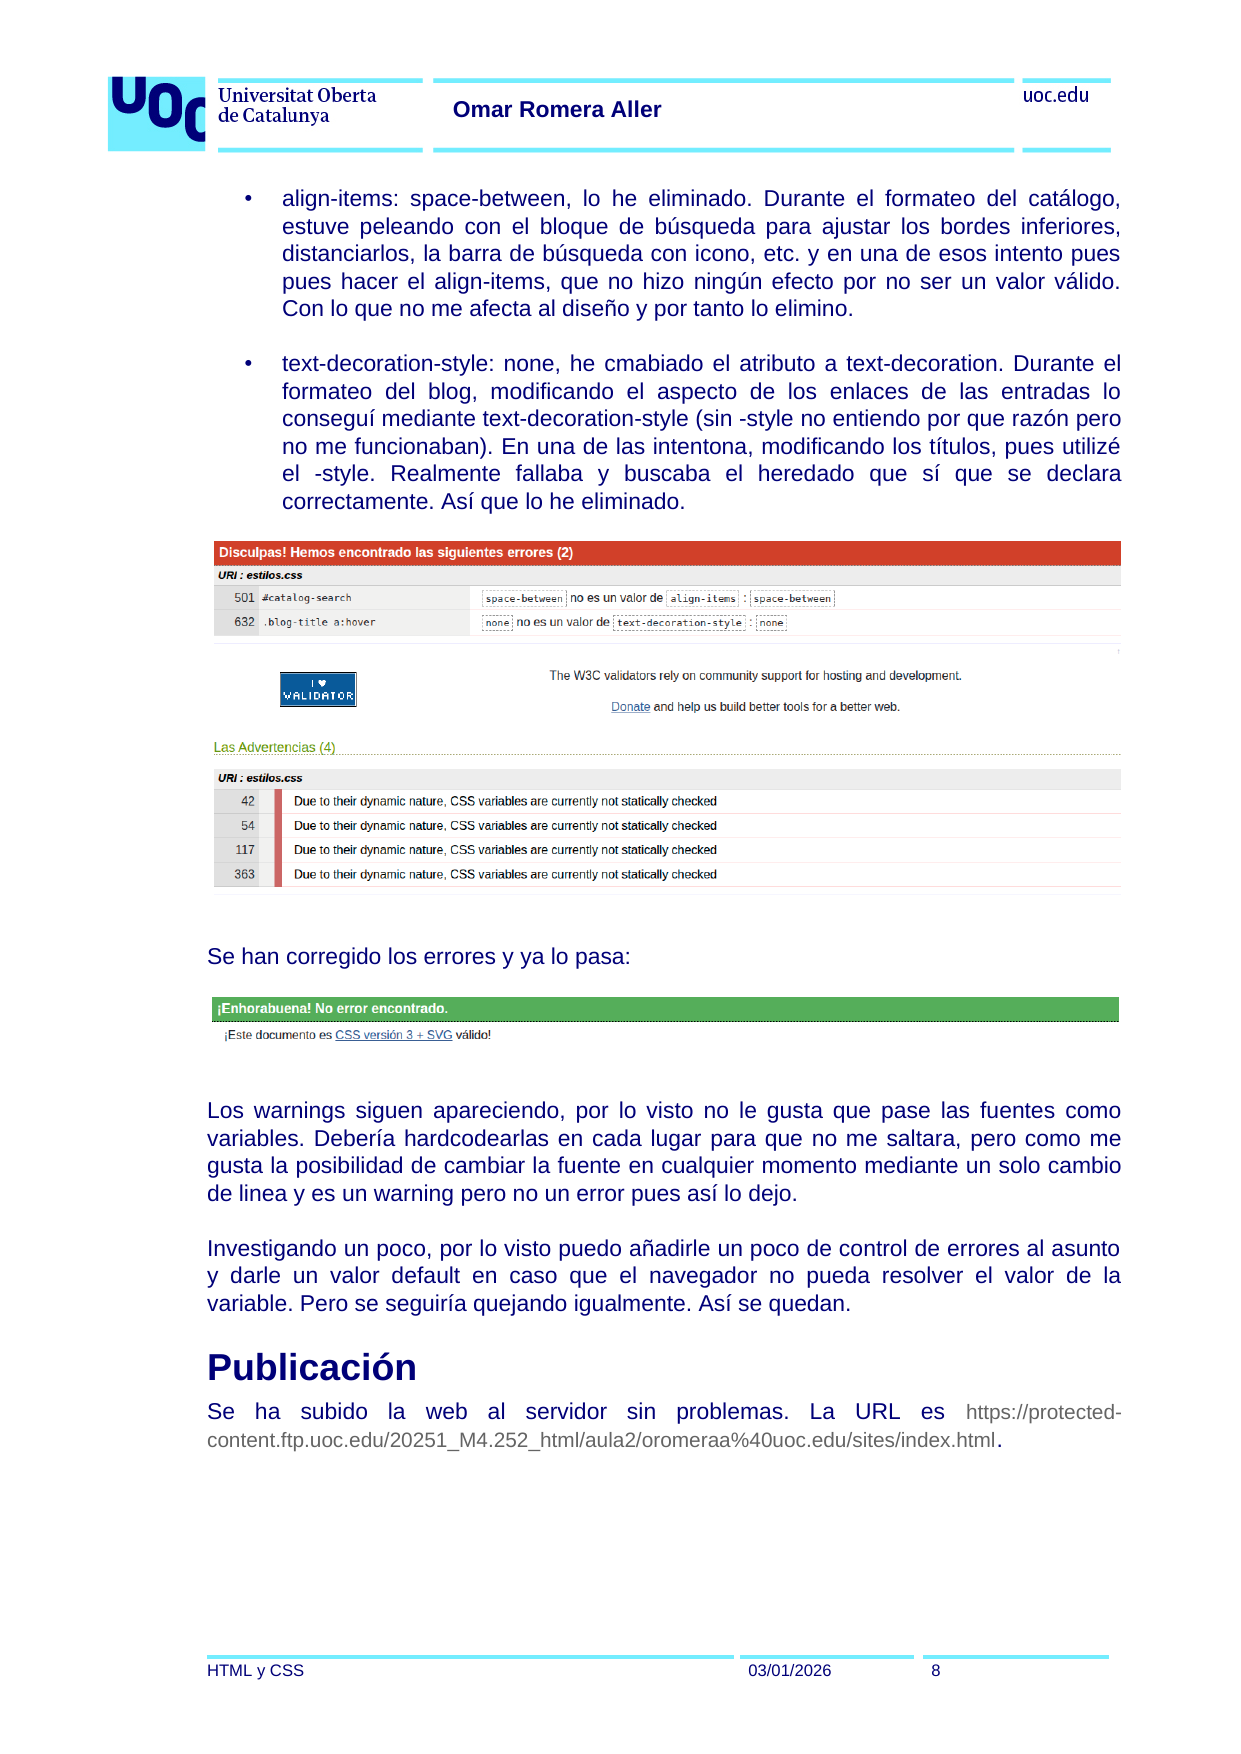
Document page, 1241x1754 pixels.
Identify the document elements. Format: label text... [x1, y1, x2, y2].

picture [205, 533, 1121, 898]
list align-items: space-between, lo he eliminado. Durante el formateo del catálogo, estuve peleando con el bloque de búsqueda para ajustar los bordes inferiores, distanciarlos, la barra de búsqueda con icono, etc. y en una de esos intento pues pues hacer el align-items, que no hizo ningún efecto por no ser un valor válido. Con lo que no me afecta al diseño y por tanto lo elimino. [244, 185, 1122, 322]
picture [203, 989, 1119, 1052]
text Se ha subido la web al servidor sin problemas. La URL es https://protected-content.ftp.uoc.edu/20251_M4.252_html/aula2/oromeraa%40uoc.edu/sites/index.html. [207, 1398, 1122, 1453]
subtitle Publicación [207, 1344, 1122, 1389]
text Se han corregido los errores y ya lo pasa: [207, 542, 1122, 970]
picture [107, 76, 1111, 153]
text Investigando un poco, por lo visto puedo añadirle un poco de control de errores al asunto y darle un valor default en caso que el navegador no pueda resolver el valor de la variable. Pero se seguiría quejando igualmente. Así se quedan. [207, 1234, 1122, 1317]
text Los warnings siguen apareciendo, por lo visto no le gusta que pase las fuentes como variables. Debería hardcodearlas en cada lugar para que no me saltara, pero como me gusta la posibilidad de cambiar la fuente en cualquier momento mediante un solo cambio de linea y es un warning pero no un error pues así lo dejo. [207, 997, 1122, 1207]
list text-decoration-style: none, he cmabiado el atributo a text-decoration. Durante el formateo del blog, modificando el aspecto de los enlaces de las entradas lo conseguí mediante text-decoration-style (sin -style no entiendo por que razón pero no me funcionaban). En una de las intentona, modificando los títulos, pues utilizé el -style. Realmente fallaba y buscaba el heredado que sí que se declara correctamente. Así que lo he eliminado. [244, 350, 1122, 515]
